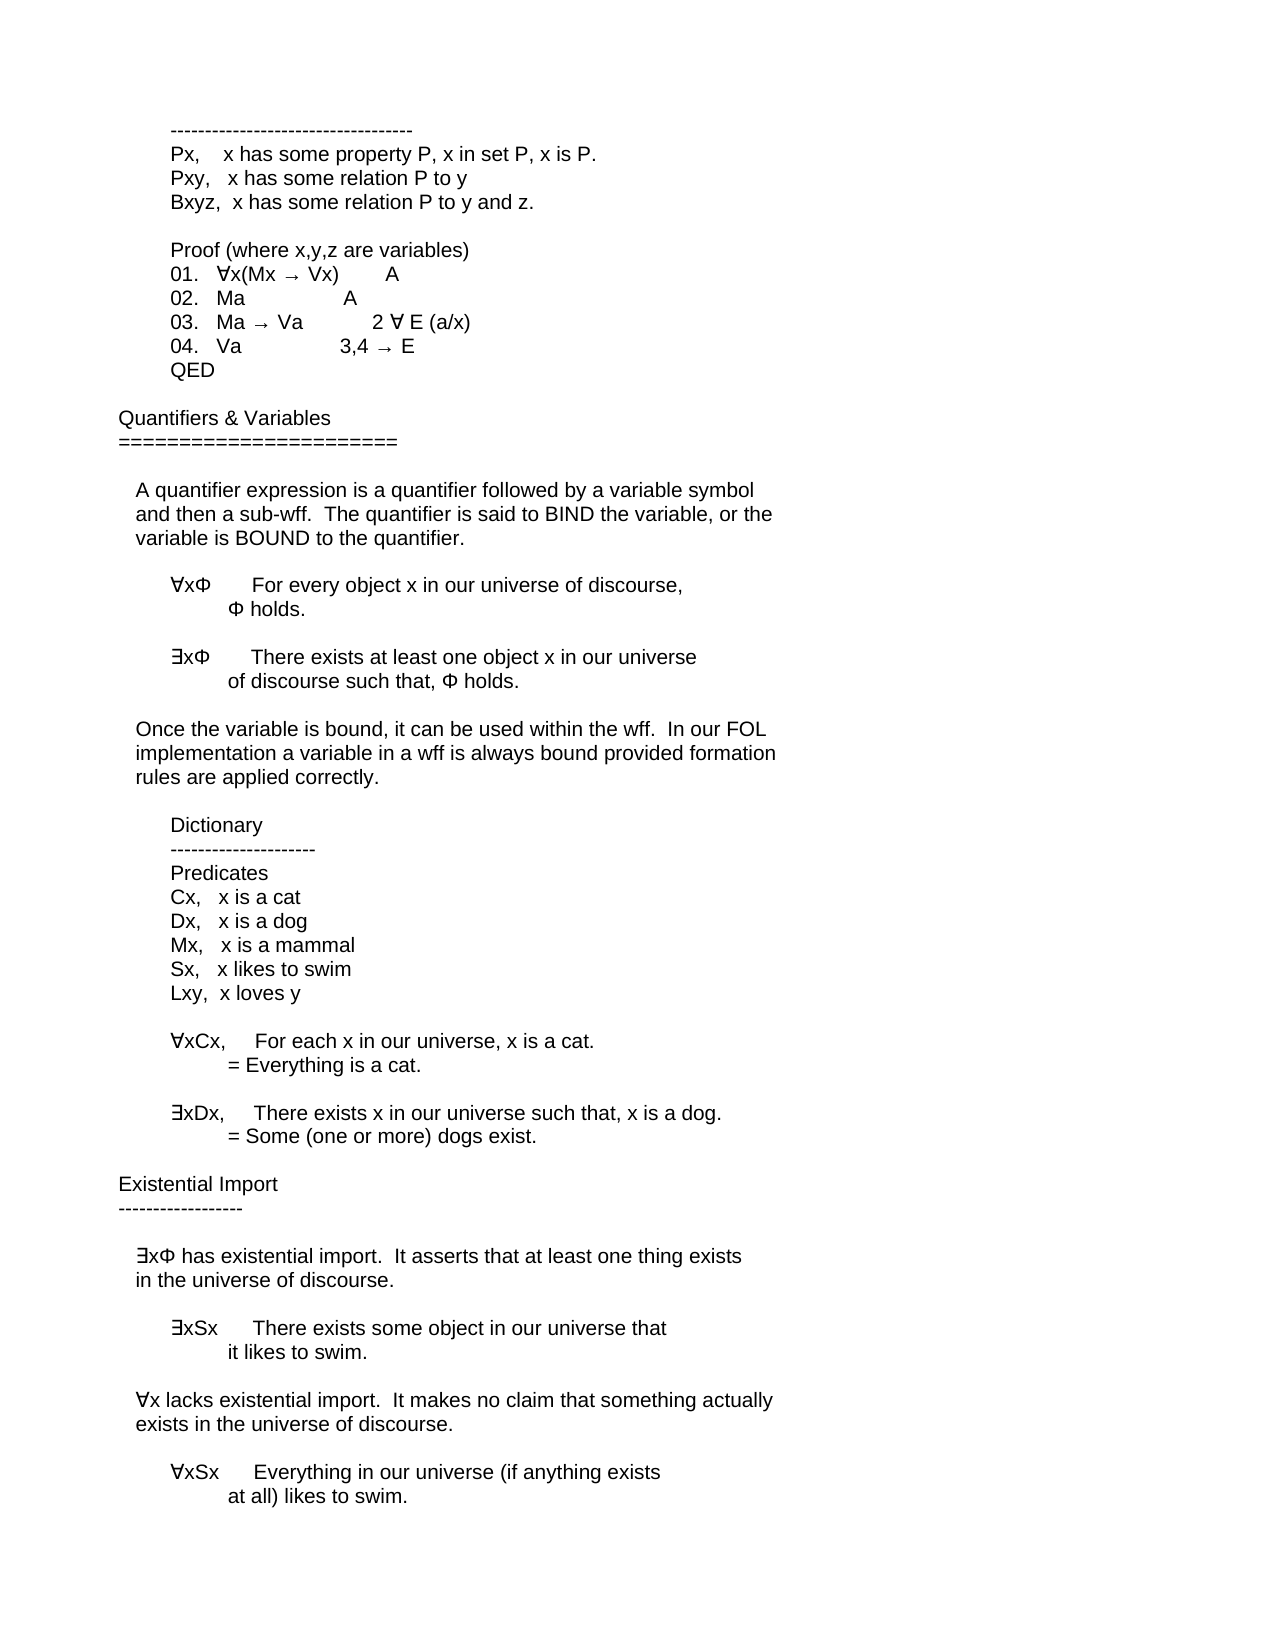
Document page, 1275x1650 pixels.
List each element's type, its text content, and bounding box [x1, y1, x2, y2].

text rules are applied correctly. [118, 765, 1157, 789]
text ∀xCx, For each x in our universe, x is a cat. [118, 1028, 1157, 1052]
text 04. Va 3,4 → E [118, 334, 1157, 358]
text 03. Ma → Va 2 ∀ E (a/x) [118, 310, 1157, 334]
text A quantifier expression is a quantifier followed by a variable symbol [118, 477, 1157, 501]
text Sx, x likes to swim [118, 957, 1157, 981]
text Lxy, x loves y [118, 981, 1157, 1004]
text Φ holds. [118, 597, 1157, 621]
text ∃xΦ has existential import. It asserts that at least one thing exists [118, 1244, 1157, 1268]
text Once the variable is bound, it can be used within the wff. In our FOL [118, 717, 1157, 741]
text Cx, x is a cat [118, 885, 1157, 909]
text ======================= [118, 429, 1157, 453]
text Dictionary [118, 813, 1157, 837]
text at all) likes to swim. [118, 1484, 1157, 1508]
text exists in the universe of discourse. [118, 1412, 1157, 1436]
text ------------------ [118, 1196, 1157, 1220]
text Proof (where x,y,z are variables) [118, 238, 1157, 262]
text = Everything is a cat. [118, 1052, 1157, 1076]
text QED [118, 358, 1157, 382]
text 02. Ma A [118, 286, 1157, 310]
text ∀xSx Everything in our universe (if anything exists [118, 1460, 1157, 1484]
text in the universe of discourse. [118, 1268, 1157, 1292]
text 01. ∀x(Mx → Vx) A [118, 262, 1157, 286]
text Mx, x is a mammal [118, 933, 1157, 957]
text of discourse such that, Φ holds. [118, 669, 1157, 693]
text ∀x lacks existential import. It makes no claim that something actually [118, 1388, 1157, 1412]
text ∃xDx, There exists x in our universe such that, x is a dog. [118, 1100, 1157, 1124]
text Quantifiers & Variables [118, 406, 1157, 429]
text it likes to swim. [118, 1340, 1157, 1364]
text and then a sub-wff. The quantifier is said to BIND the variable, or the [118, 501, 1157, 525]
text ----------------------------------- [118, 118, 1157, 142]
text = Some (one or more) dogs exist. [118, 1124, 1157, 1148]
text Bxyz, x has some relation P to y and z. [118, 190, 1157, 214]
text Predicates [118, 861, 1157, 885]
text --------------------- [118, 837, 1157, 861]
text ∃xSx There exists some object in our universe that [118, 1316, 1157, 1340]
text variable is BOUND to the quantifier. [118, 525, 1157, 549]
text implementation a variable in a wff is always bound provided formation [118, 741, 1157, 765]
text ∀xΦ For every object x in our universe of discourse, [118, 573, 1157, 597]
text ∃xΦ There exists at least one object x in our universe [118, 645, 1157, 669]
text Px, x has some property P, x in set P, x is P. [118, 142, 1157, 166]
text Dx, x is a dog [118, 909, 1157, 933]
text Existential Import [118, 1172, 1157, 1196]
text Pxy, x has some relation P to y [118, 166, 1157, 190]
